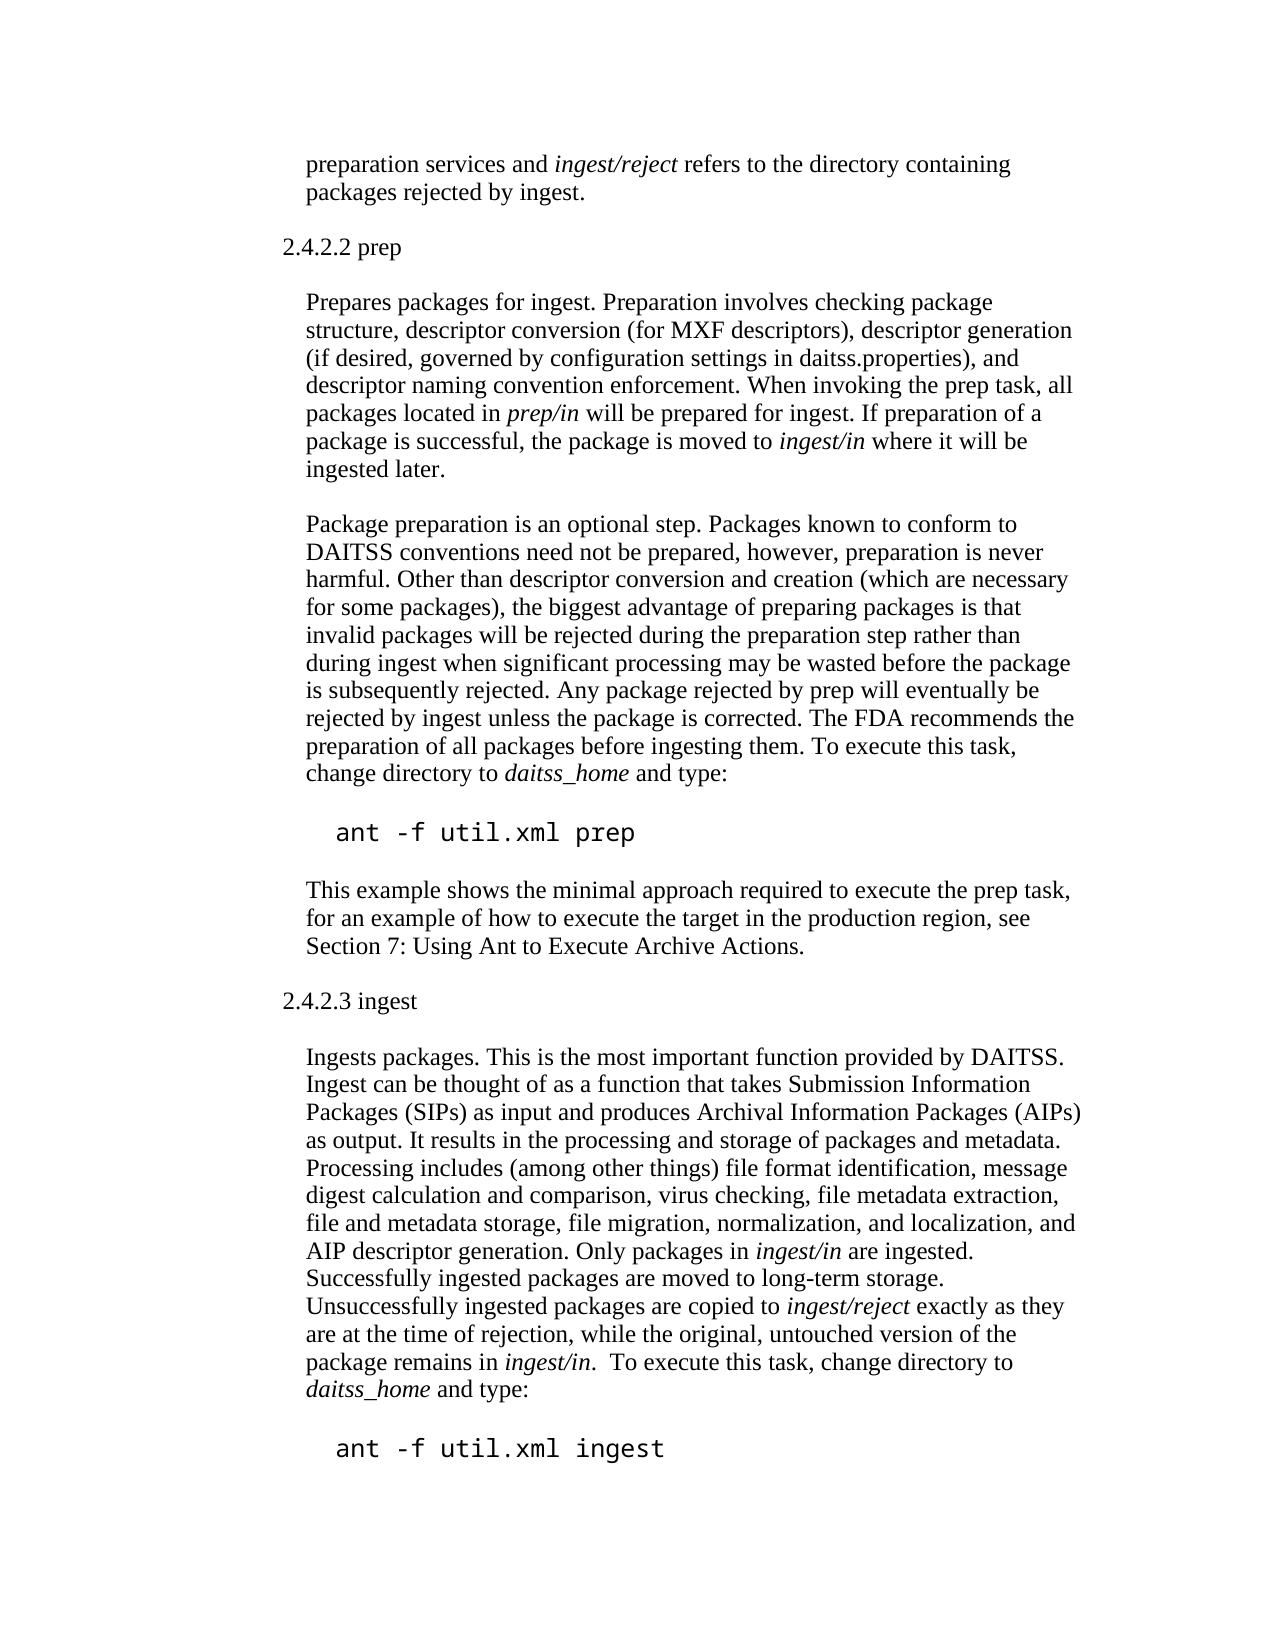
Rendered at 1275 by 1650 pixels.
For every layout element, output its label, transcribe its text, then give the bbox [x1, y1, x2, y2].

list prep [276, 233, 1087, 261]
list preparation services and ingest/reject refers to the directory containing packages rejected by ingest. [276, 150, 1087, 205]
list Ingests packages. This is the most important function provided by DAITSS. Ingest can be thought of as a function that takes Submission Information Packages (SIPs) as input and produces Archival Information Packages (AIPs) as output. It results in the processing and storage of packages and metadata. Processing includes (among other things) file format identification, message digest calculation and comparison, virus checking, file metadata extraction, file and metadata storage, file migration, normalization, and localization, and AIP descriptor generation. Only packages in ingest/in are ingested. Successfully ingested packages are moved to long-term storage. Unsuccessfully ingested packages are copied to ingest/reject exactly as they are at the time of rejection, while the original, untouched version of the package remains in ingest/in. To execute this task, change directory to daitss_home and type: [276, 1043, 1087, 1403]
list ant -f util.xml prep [306, 815, 1087, 849]
list Package preparation is an optional step. Packages known to conform to DAITSS conventions need not be prepared, however, preparation is never harmful. Other than descriptor conversion and creation (which are necessary for some packages), the biggest advantage of preparing packages is that invalid packages will be rejected during the preparation step rather than during ingest when significant processing may be wasted before the package is subsequently rejected. Any package rejected by prep will eventually be rejected by ingest unless the package is corrected. The FDA recommends the preparation of all packages before ingesting them. To execute this task, change directory to daitss_home and type: [276, 510, 1087, 787]
list Prepares packages for ingest. Preparation involves checking package structure, descriptor conversion (for MXF descriptors), descriptor generation (if desired, governed by configuration settings in daitss.properties), and descriptor naming convention enforcement. When invoking the prep task, all packages located in prep/in will be prepared for ingest. If preparation of a package is successful, the package is moved to ingest/in where it will be ingested later. [276, 288, 1087, 482]
list ant -f util.xml ingest [306, 1431, 1087, 1465]
list This example shows the minimal approach required to execute the prep task, for an example of how to execute the target in the production region, see Section 7: Using Ant to Execute Archive Actions. [276, 877, 1087, 960]
list ingest [276, 987, 1087, 1015]
